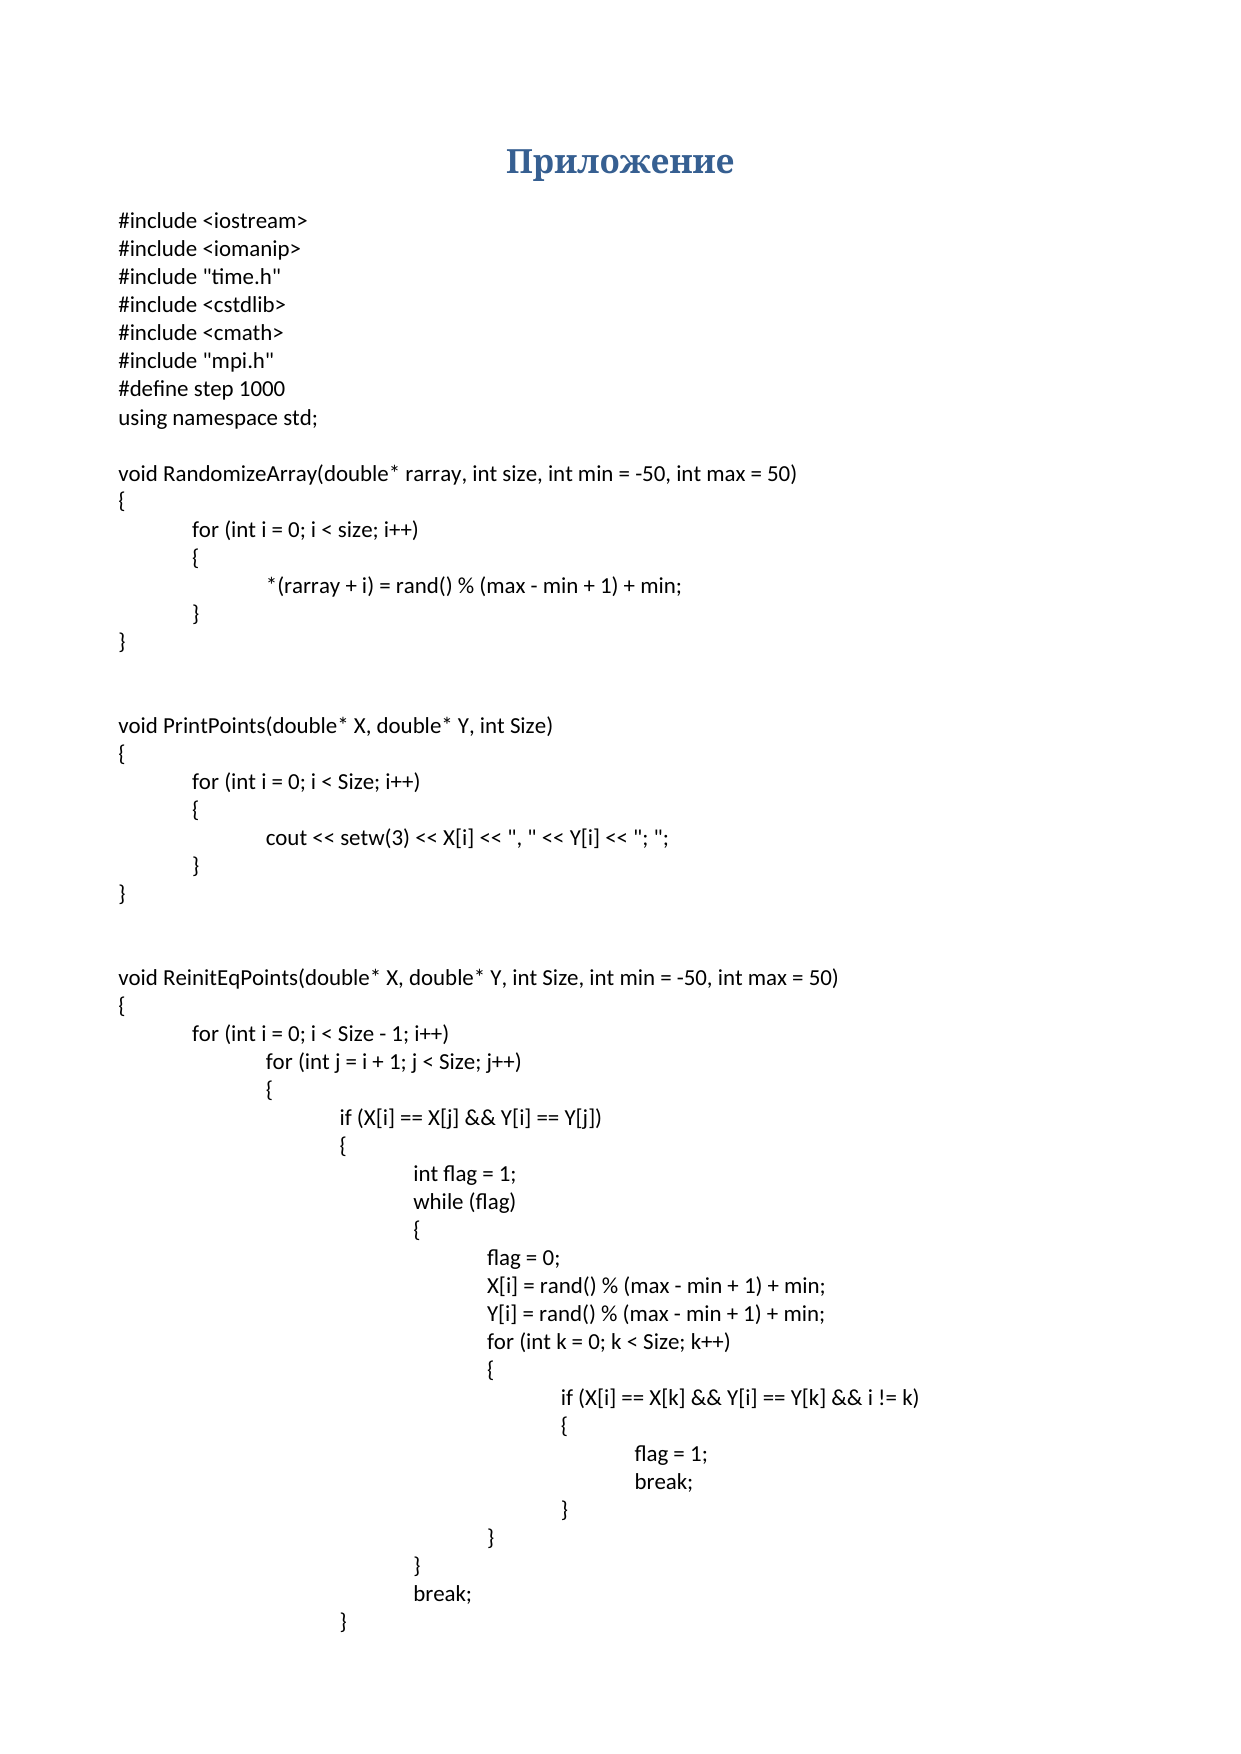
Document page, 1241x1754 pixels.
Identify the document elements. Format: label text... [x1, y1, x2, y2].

text } [118, 599, 1122, 627]
text { [118, 991, 1122, 1019]
text { [118, 1215, 1122, 1243]
text } [118, 1607, 1122, 1636]
text { [118, 1131, 1122, 1159]
text } [118, 851, 1122, 879]
text { [118, 1355, 1122, 1383]
text if (X[i] == X[k] && Y[i] == Y[k] && i != k) [118, 1383, 1122, 1411]
text flag = 1; [118, 1439, 1122, 1467]
text void ReinitEqPoints(double* X, double* Y, int Size, int min = -50, int max = 50) [118, 963, 1122, 991]
text int flag = 1; [118, 1159, 1122, 1187]
text #include <cmath> [118, 318, 1122, 347]
text for (int i = 0; i < Size; i++) [118, 767, 1122, 795]
text flag = 0; [118, 1243, 1122, 1271]
text Y[i] = rand() % (max - min + 1) + min; [118, 1299, 1122, 1327]
text cout << setw(3) << X[i] << ", " << Y[i] << "; "; [118, 823, 1122, 851]
text #include "mpi.h" [118, 347, 1122, 374]
text for (int j = i + 1; j < Size; j++) [118, 1047, 1122, 1075]
text for (int k = 0; k < Size; k++) [118, 1327, 1122, 1355]
text { [118, 543, 1122, 571]
text using namespace std; [118, 403, 1122, 431]
text break; [118, 1579, 1122, 1607]
text { [118, 487, 1122, 515]
text break; [118, 1467, 1122, 1495]
text for (int i = 0; i < size; i++) [118, 515, 1122, 543]
text } [118, 1523, 1122, 1551]
text { [118, 739, 1122, 767]
text #include "time.h" [118, 262, 1122, 291]
text #define step 1000 [118, 374, 1122, 403]
text } [118, 627, 1122, 655]
text if (X[i] == X[j] && Y[i] == Y[j]) [118, 1103, 1122, 1131]
text #include <iomanip> [118, 234, 1122, 262]
text { [118, 1411, 1122, 1439]
text X[i] = rand() % (max - min + 1) + min; [118, 1271, 1122, 1299]
text while (flag) [118, 1187, 1122, 1215]
text for (int i = 0; i < Size - 1; i++) [118, 1019, 1122, 1047]
subtitle Приложение [118, 143, 1122, 181]
text { [118, 795, 1122, 823]
text } [118, 879, 1122, 907]
text } [118, 1551, 1122, 1579]
text #include <cstdlib> [118, 291, 1122, 318]
text { [118, 1075, 1122, 1103]
text } [118, 1495, 1122, 1523]
text #include <iostream> [118, 206, 1122, 234]
text void PrintPoints(double* X, double* Y, int Size) [118, 711, 1122, 739]
text void RandomizeArray(double* rarray, int size, int min = -50, int max = 50) [118, 459, 1122, 487]
text *(rarray + i) = rand() % (max - min + 1) + min; [118, 571, 1122, 599]
